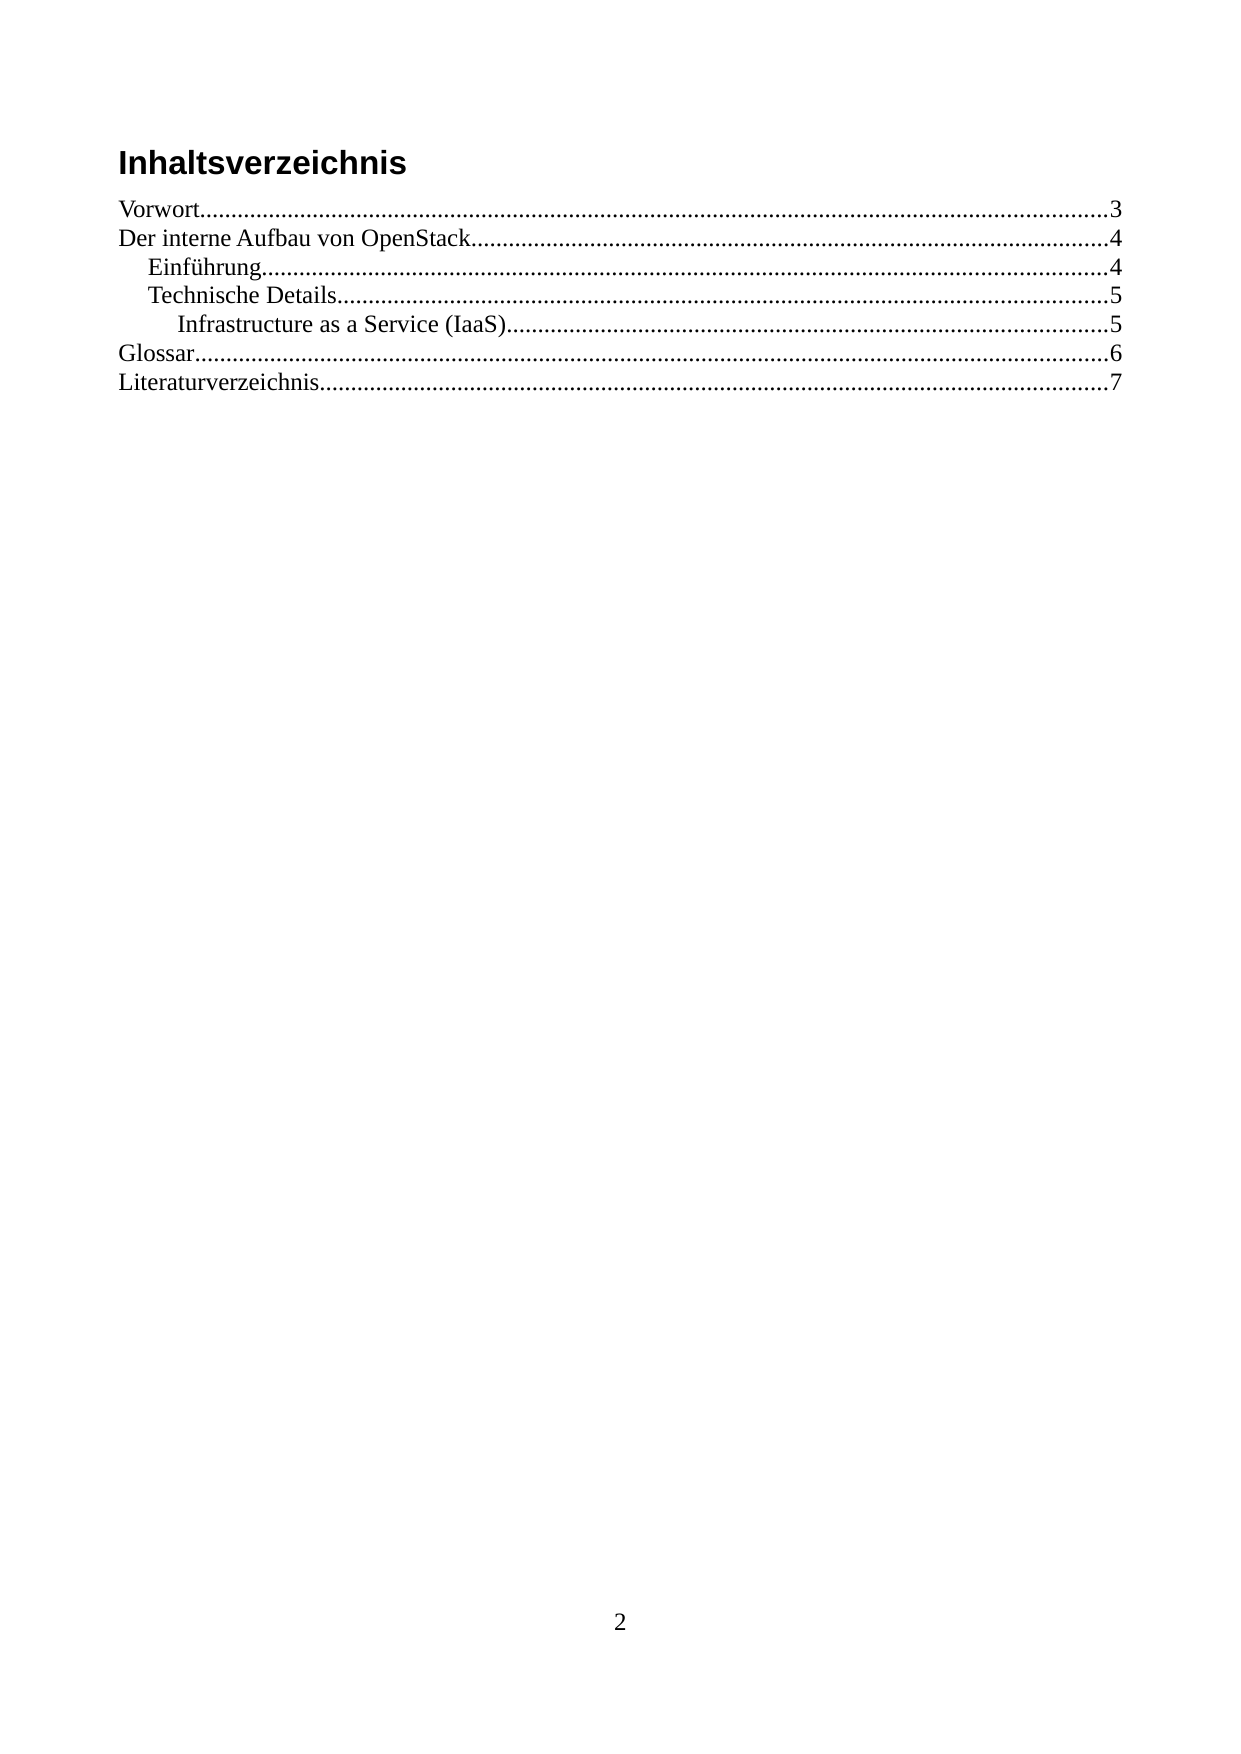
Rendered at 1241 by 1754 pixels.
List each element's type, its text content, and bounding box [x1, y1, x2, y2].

text Technische Details 5 [148, 280, 1122, 309]
text Vorwort 3 [118, 194, 1122, 223]
text Literaturverzeichnis 7 [118, 367, 1122, 395]
text Infrastructure as a Service (IaaS) 5 [177, 309, 1122, 338]
text Glossar 6 [118, 338, 1122, 367]
text Einführung 4 [148, 252, 1122, 280]
text Der interne Aufbau von OpenStack 4 [118, 223, 1122, 252]
subtitle Inhaltsverzeichnis [118, 143, 1122, 182]
